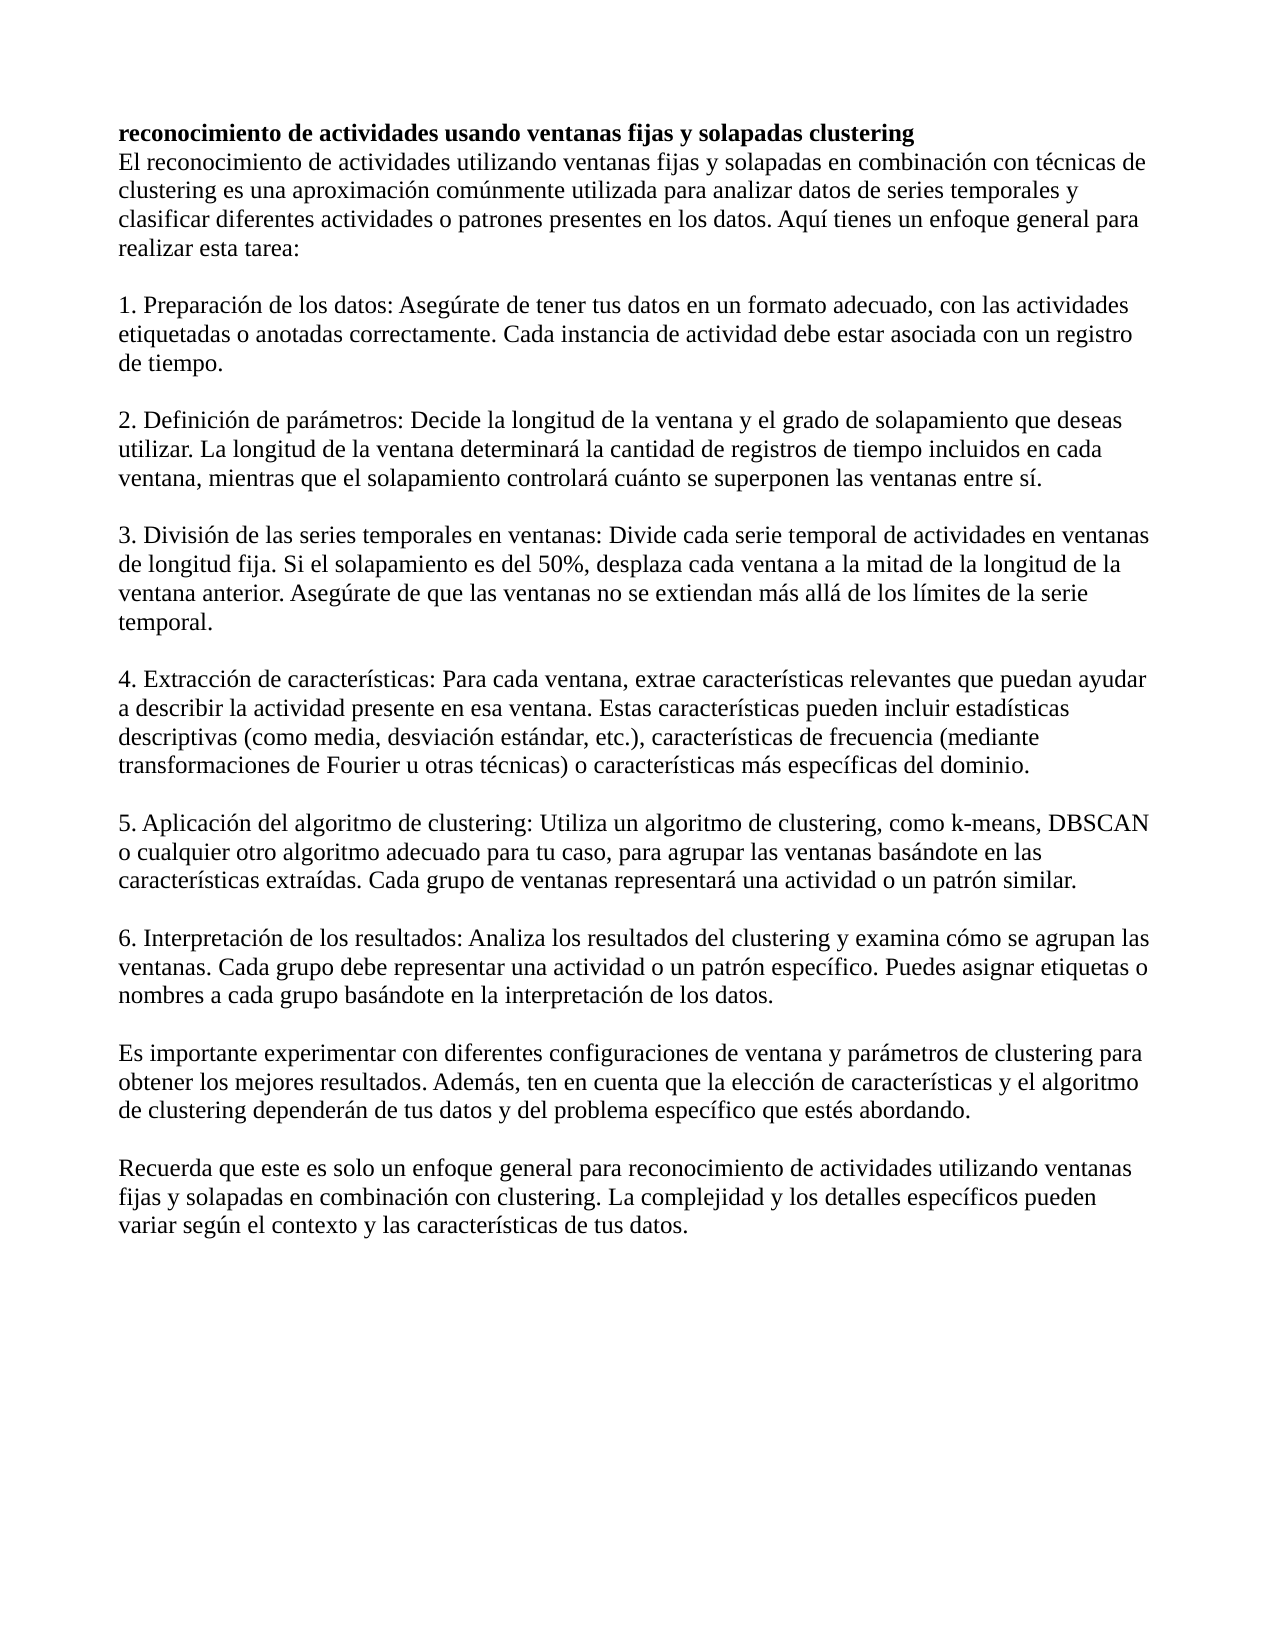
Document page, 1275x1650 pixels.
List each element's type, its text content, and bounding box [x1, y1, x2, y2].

text 3. División de las series temporales en ventanas: Divide cada serie temporal de actividades en ventanas de longitud fija. Si el solapamiento es del 50%, desplaza cada ventana a la mitad de la longitud de la ventana anterior. Asegúrate de que las ventanas no se extiendan más allá de los límites de la serie temporal. [118, 521, 1157, 636]
text 5. Aplicación del algoritmo de clustering: Utiliza un algoritmo de clustering, como k-means, DBSCAN o cualquier otro algoritmo adecuado para tu caso, para agrupar las ventanas basándote en las características extraídas. Cada grupo de ventanas representará una actividad o un patrón similar. [118, 808, 1157, 894]
text Recuerda que este es solo un enfoque general para reconocimiento de actividades utilizando ventanas fijas y solapadas en combinación con clustering. La complejidad y los detalles específicos pueden variar según el contexto y las características de tus datos. [118, 1153, 1157, 1239]
text Es importante experimentar con diferentes configuraciones de ventana y parámetros de clustering para obtener los mejores resultados. Además, ten en cuenta que la elección de características y el algoritmo de clustering dependerán de tus datos y del problema específico que estés abordando. [118, 1038, 1157, 1124]
text 6. Interpretación de los resultados: Analiza los resultados del clustering y examina cómo se agrupan las ventanas. Cada grupo debe representar una actividad o un patrón específico. Puedes asignar etiquetas o nombres a cada grupo basándote en la interpretación de los datos. [118, 923, 1157, 1009]
text 2. Definición de parámetros: Decide la longitud de la ventana y el grado de solapamiento que deseas utilizar. La longitud de la ventana determinará la cantidad de registros de tiempo incluidos en cada ventana, mientras que el solapamiento controlará cuánto se superponen las ventanas entre sí. [118, 406, 1157, 492]
text 4. Extracción de características: Para cada ventana, extrae características relevantes que puedan ayudar a describir la actividad presente en esa ventana. Estas características pueden incluir estadísticas descriptivas (como media, desviación estándar, etc.), características de frecuencia (mediante transformaciones de Fourier u otras técnicas) o características más específicas del dominio. [118, 664, 1157, 779]
text 1. Preparación de los datos: Asegúrate de tener tus datos en un formato adecuado, con las actividades etiquetadas o anotadas correctamente. Cada instancia de actividad debe estar asociada con un registro de tiempo. [118, 291, 1157, 377]
text El reconocimiento de actividades utilizando ventanas fijas y solapadas en combinación con técnicas de clustering es una aproximación comúnmente utilizada para analizar datos de series temporales y clasificar diferentes actividades o patrones presentes en los datos. Aquí tienes un enfoque general para realizar esta tarea: [118, 147, 1157, 262]
text reconocimiento de actividades usando ventanas fijas y solapadas clustering [118, 118, 1157, 147]
